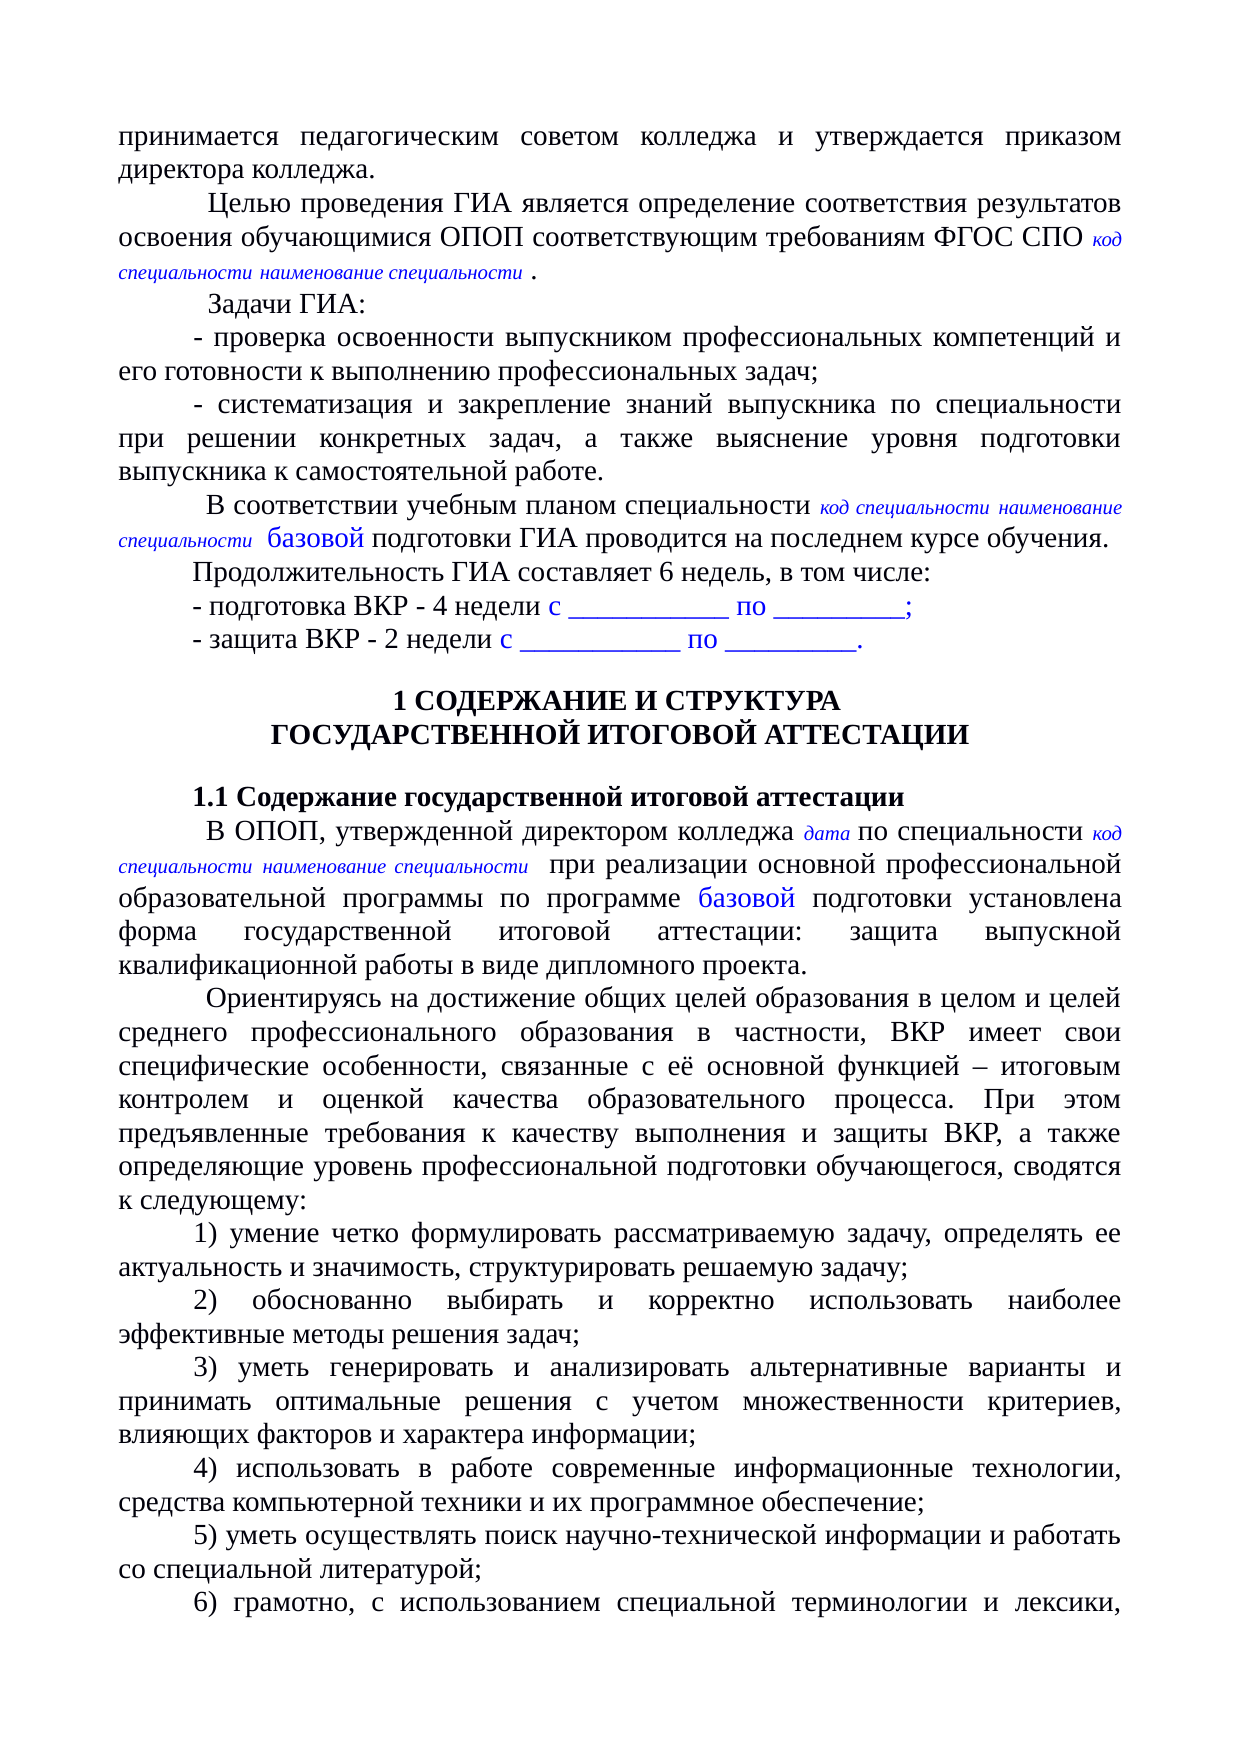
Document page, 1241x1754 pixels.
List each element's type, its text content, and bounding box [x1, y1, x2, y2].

text Задачи ГИА: [118, 286, 1122, 319]
text Продолжительность ГИА составляет 6 недель, в том числе: [118, 554, 1122, 588]
text 1.1 Содержание государственной итоговой аттестации [118, 779, 1122, 813]
text 1 СОДЕРЖАНИЕ И СТРУКТУРА [118, 683, 1122, 717]
text 5) уметь осуществлять поиск научно-технической информации и работать со специальной литературой; [118, 1517, 1122, 1584]
text Ориентируясь на достижение общих целей образования в целом и целей среднего профессионального образования в частности, ВКР имеет свои специфические особенности, связанные с её основной функцией – итоговым контролем и оценкой качества образовательного процесса. При этом предъявленные требования к качеству выполнения и защиты ВКР, а также определяющие уровень профессиональной подготовки обучающегося, сводятся к следующему: [118, 981, 1122, 1215]
text - систематизация и закрепление знаний выпускника по специальности при решении конкретных задач, а также выяснение уровня подготовки выпускника к самостоятельной работе. [118, 386, 1122, 487]
text В ОПОП, утвержденной директором колледжа дата по специальности код специальности наименование специальности при реализации основной профессиональной образовательной программы по программе базовой подготовки установлена форма государственной итоговой аттестации: защита выпускной квалификационной работы в виде дипломного проекта. [118, 813, 1122, 981]
text - подготовка ВКР - 4 недели с ___________ по _________; [118, 588, 1122, 621]
text 2) обоснованно выбирать и корректно использовать наиболее эффективные методы решения задач; [118, 1282, 1122, 1349]
text принимается педагогическим советом колледжа и утверждается приказом директора колледжа. [118, 118, 1122, 185]
text В соответствии учебным планом специальности код специальности наименование специальности базовой подготовки ГИА проводится на последнем курсе обучения. [118, 487, 1122, 554]
text 1) умение четко формулировать рассматриваемую задачу, определять ее актуальность и значимость, структурировать решаемую задачу; [118, 1215, 1122, 1282]
text 6) грамотно, с использованием специальной терминологии и лексики, [118, 1584, 1122, 1618]
text Целью проведения ГИА является определение соответствия результатов освоения обучающимися ОПОП соответствующим требованиям ФГОС СПО код специальности наименование специальности . [118, 185, 1122, 286]
text - проверка освоенности выпускником профессиональных компетенций и его готовности к выполнению профессиональных задач; [118, 319, 1122, 386]
text 3) уметь генерировать и анализировать альтернативные варианты и принимать оптимальные решения с учетом множественности критериев, влияющих факторов и характера информации; [118, 1349, 1122, 1450]
text ГОСУДАРСТВЕННОЙ ИТОГОВОЙ АТТЕСТАЦИИ [118, 717, 1122, 751]
text - защита ВКР - 2 недели с ___________ по _________. [118, 621, 1122, 655]
text 4) использовать в работе современные информационные технологии, средства компьютерной техники и их программное обеспечение; [118, 1450, 1122, 1517]
